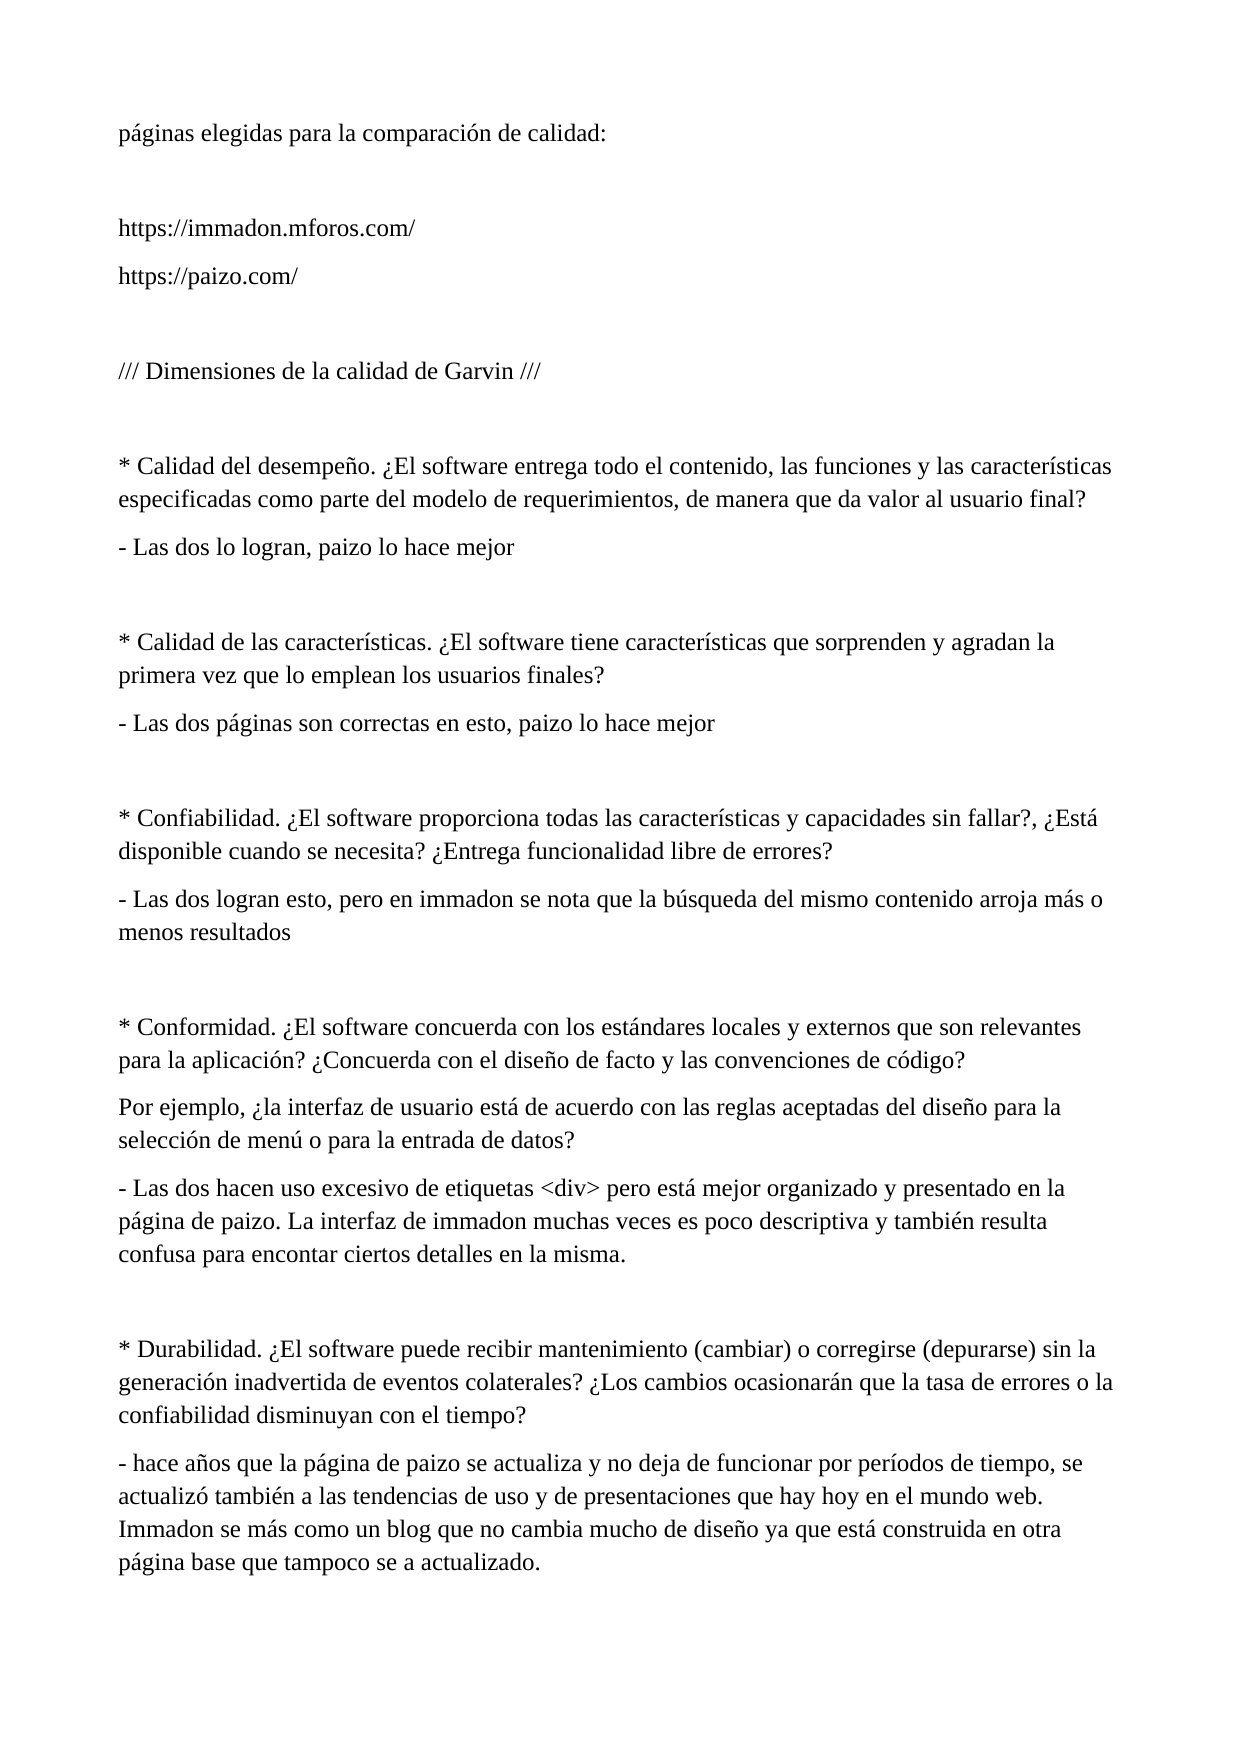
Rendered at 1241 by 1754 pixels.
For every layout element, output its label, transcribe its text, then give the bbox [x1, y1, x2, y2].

text * Calidad del desempeño. ¿El software entrega todo el contenido, las funciones y las características especificadas como parte del modelo de requerimientos, de manera que da valor al usuario final? [118, 451, 1122, 513]
text https://paizo.com/ [118, 261, 1122, 290]
text Por ejemplo, ¿la interfaz de usuario está de acuerdo con las reglas aceptadas del diseño para la selección de menú o para la entrada de datos? [118, 1092, 1122, 1154]
text - Las dos páginas son correctas en esto, paizo lo hace mejor [118, 708, 1122, 737]
text páginas elegidas para la comparación de calidad: [118, 118, 1122, 147]
text - Las dos logran esto, pero en immadon se nota que la búsqueda del mismo contenido arroja más o menos resultados [118, 884, 1122, 945]
text https://immadon.mforos.com/ [118, 213, 1122, 242]
text - Las dos hacen uso excesivo de etiquetas <div> pero está mejor organizado y presentado en la página de paizo. La interfaz de immadon muchas veces es poco descriptiva y también resulta confusa para encontar ciertos detalles en la misma. [118, 1173, 1122, 1268]
text * Calidad de las características. ¿El software tiene características que sorprenden y agradan la primera vez que lo emplean los usuarios finales? [118, 627, 1122, 689]
text * Durabilidad. ¿El software puede recibir mantenimiento (cambiar) o corregirse (depurarse) sin la generación inadvertida de eventos colaterales? ¿Los cambios ocasionarán que la tasa de errores o la confiabilidad disminuyan con el tiempo? [118, 1334, 1122, 1429]
text /// Dimensiones de la calidad de Garvin /// [118, 356, 1122, 385]
text * Conformidad. ¿El software concuerda con los estándares locales y externos que son relevantes para la aplicación? ¿Concuerda con el diseño de facto y las convenciones de código? [118, 1012, 1122, 1074]
text - Las dos lo logran, paizo lo hace mejor [118, 532, 1122, 561]
text - hace años que la página de paizo se actualiza y no deja de funcionar por períodos de tiempo, se actualizó también a las tendencias de uso y de presentaciones que hay hoy en el mundo web. Immadon se más como un blog que no cambia mucho de diseño ya que está construida en otra página base que tampoco se a actualizado. [118, 1448, 1122, 1576]
text * Confiabilidad. ¿El software proporciona todas las características y capacidades sin fallar?, ¿Está disponible cuando se necesita? ¿Entrega funcionalidad libre de errores? [118, 803, 1122, 865]
